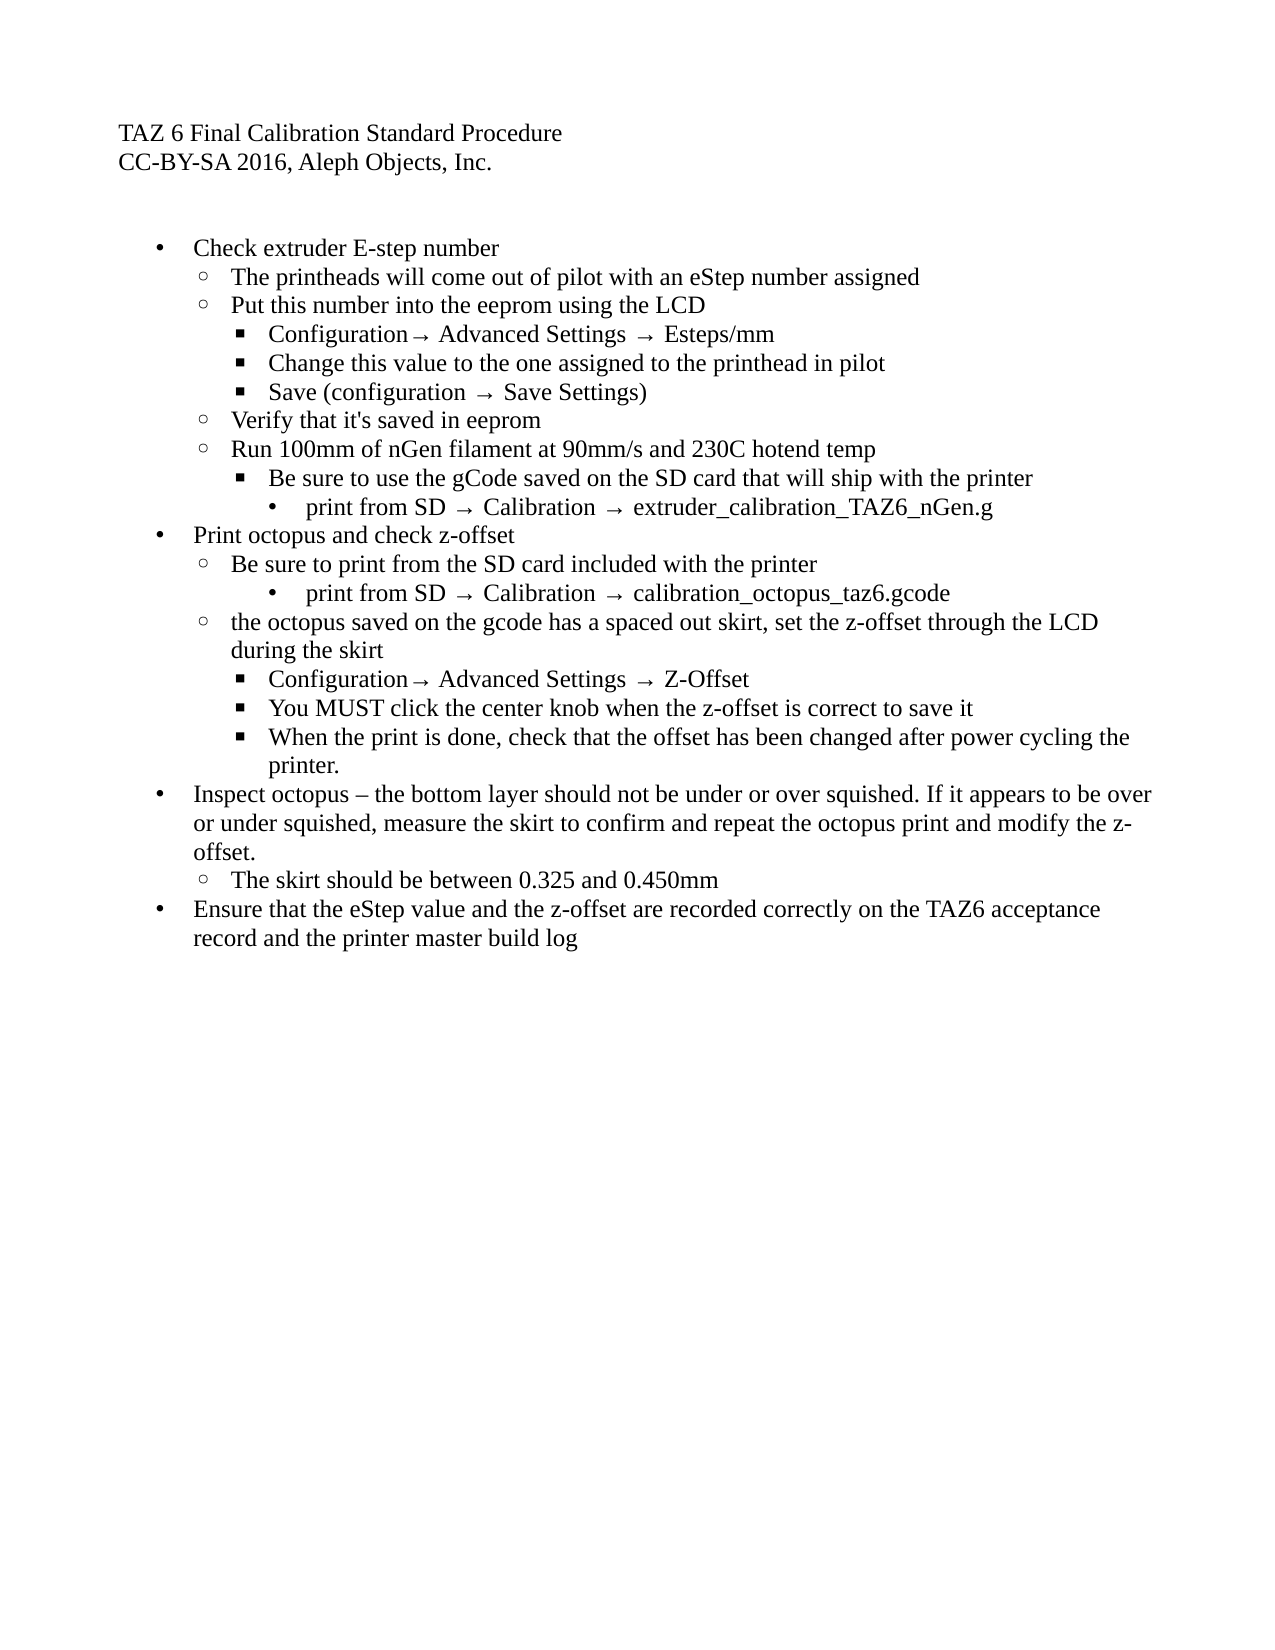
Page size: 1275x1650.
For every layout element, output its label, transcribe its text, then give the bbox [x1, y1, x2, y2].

list The skirt should be between 0.325 and 0.450mm [193, 866, 1157, 894]
list print from SD → Calibration → extruder_calibration_TAZ6_nGen.g [268, 492, 1157, 521]
list Ensure that the eStep value and the z-offset are recorded correctly on the TAZ6 acceptance record and the printer master build log [156, 894, 1157, 952]
list Print octopus and check z-offset [156, 521, 1157, 549]
list Be sure to use the gCode saved on the SD card that will ship with the printer [231, 463, 1157, 492]
list You MUST click the center knob when the z-offset is correct to save it [231, 693, 1157, 722]
text CC-BY-SA 2016, Aleph Objects, Inc. [118, 147, 1157, 176]
list Be sure to print from the SD card included with the printer [193, 549, 1157, 578]
list Inspect octopus – the bottom layer should not be under or over squished. If it appears to be over or under squished, measure the skirt to confirm and repeat the octopus print and modify the z-offset. [156, 779, 1157, 866]
list Change this value to the one assigned to the printhead in pilot [231, 348, 1157, 377]
list The printheads will come out of pilot with an eStep number assigned [193, 262, 1157, 291]
text TAZ 6 Final Calibration Standard Procedure [118, 118, 1157, 147]
list Save (configuration → Save Settings) [231, 377, 1157, 406]
list When the print is done, check that the offset has been changed after power cycling the printer. [231, 722, 1157, 779]
list Configuration→ Advanced Settings → Esteps/mm [231, 319, 1157, 348]
list Check extruder E-step number [156, 233, 1157, 262]
list Verify that it's saved in eeprom [193, 406, 1157, 434]
list print from SD → Calibration → calibration_octopus_taz6.gcode [268, 578, 1157, 607]
list Configuration→ Advanced Settings → Z-Offset [231, 664, 1157, 693]
list the octopus saved on the gcode has a spaced out skirt, set the z-offset through the LCD during the skirt [193, 607, 1157, 664]
list Put this number into the eeprom using the LCD [193, 291, 1157, 319]
list Run 100mm of nGen filament at 90mm/s and 230C hotend temp [193, 434, 1157, 463]
